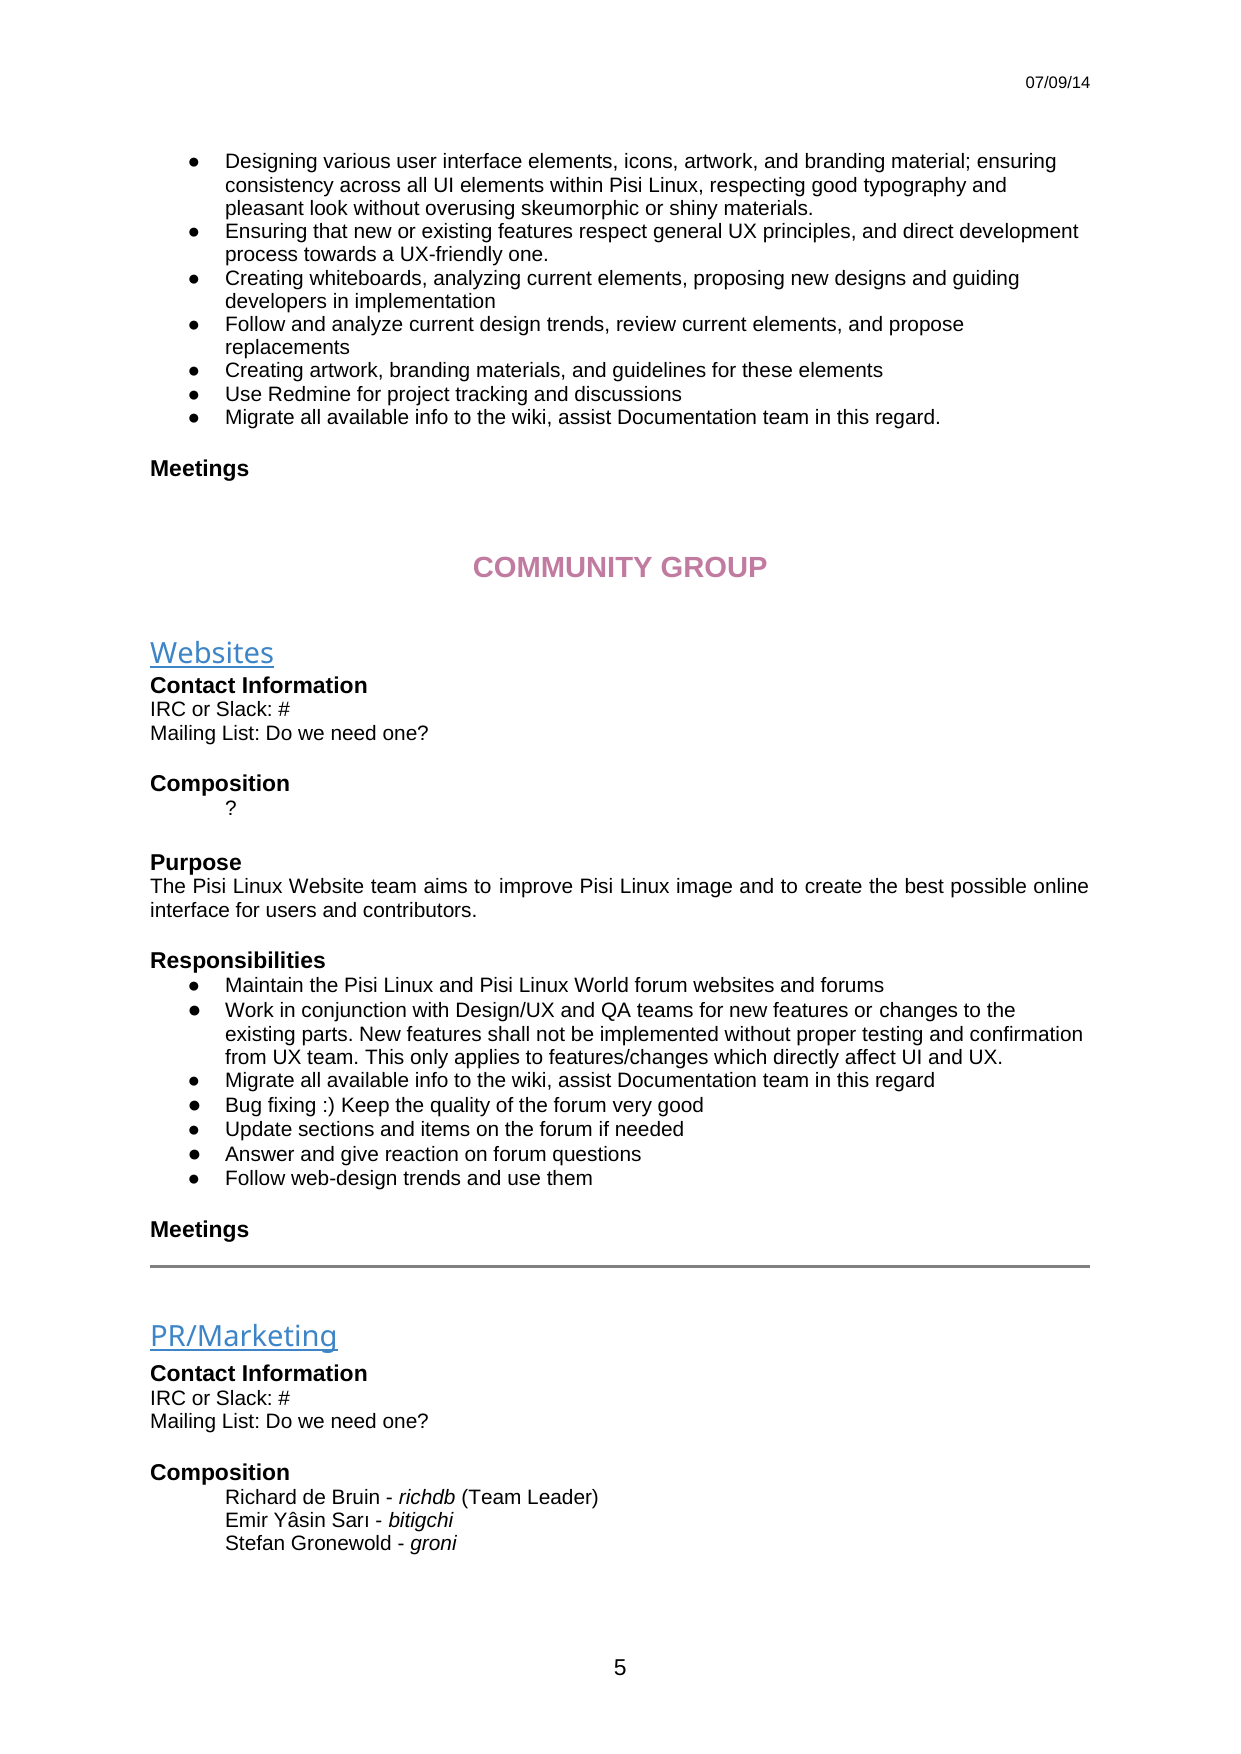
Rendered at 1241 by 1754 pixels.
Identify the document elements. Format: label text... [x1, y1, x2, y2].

text Stefan Gronewold - groni [225, 1532, 1090, 1555]
subtitle PR/Marketing [150, 1315, 1090, 1355]
list Work in conjunction with Design/UX and QA teams for new features or changes to the existing parts. New features shall not be implemented without proper testing and confirmation from UX team. This only applies to features/changes which directly affect UI and UX. [187, 997, 1090, 1069]
text Mailing List: Do we need one? [150, 721, 1090, 744]
list Creating whiteboards, analyzing current elements, proposing new designs and guiding developers in implementation [187, 266, 1090, 313]
text ? [225, 797, 1090, 820]
list Follow and analyze current design trends, review current elements, and propose replacements [187, 313, 1090, 359]
text IRC or Slack: # [150, 698, 1090, 721]
list Use Redmine for project tracking and discussions [187, 382, 1090, 406]
list Ensuring that new or existing features respect general UX principles, and direct development process towards a UX-friendly one. [187, 220, 1090, 266]
text Mailing List: Do we need one? [150, 1410, 1090, 1433]
text Meetings [150, 1217, 1090, 1242]
text Contact Information [150, 672, 1090, 698]
list Answer and give reaction on forum questions [187, 1141, 1090, 1167]
text Meetings [150, 455, 1090, 481]
text Contact Information [150, 1361, 1090, 1387]
list Bug fixing :) Keep the quality of the forum very good [187, 1092, 1090, 1118]
text The Pisi Linux Website team aims to improve Pisi Linux image and to create the best possible online interface for users and contributors. [150, 875, 1090, 921]
list Migrate all available info to the wiki, assist Documentation team in this regard. [187, 406, 1090, 429]
subtitle Websites [150, 633, 1090, 672]
list Maintain the Pisi Linux and Pisi Linux World forum websites and forums [187, 974, 1090, 997]
list Follow web-design trends and use them [187, 1167, 1090, 1190]
text Composition [150, 1460, 1090, 1485]
text Responsibilities [150, 948, 1090, 974]
list Creating artwork, branding materials, and guidelines for these elements [187, 359, 1090, 382]
text COMMUNITY GROUP [150, 551, 1090, 583]
text Emir Yâsin Sarı - bitigchi [225, 1508, 1090, 1532]
text IRC or Slack: # [150, 1387, 1090, 1410]
list Update sections and items on the forum if needed [187, 1118, 1090, 1141]
list Migrate all available info to the wiki, assist Documentation team in this regard [187, 1069, 1090, 1092]
list Designing various user interface elements, icons, artwork, and branding material; ensuring consistency across all UI elements within Pisi Linux, respecting good typography and pleasant look without overusing skeumorphic or shiny materials. [187, 150, 1090, 220]
text Richard de Bruin - richdb (Team Leader) [225, 1485, 1090, 1508]
text Composition [150, 771, 1090, 797]
text Purpose [150, 849, 1090, 875]
